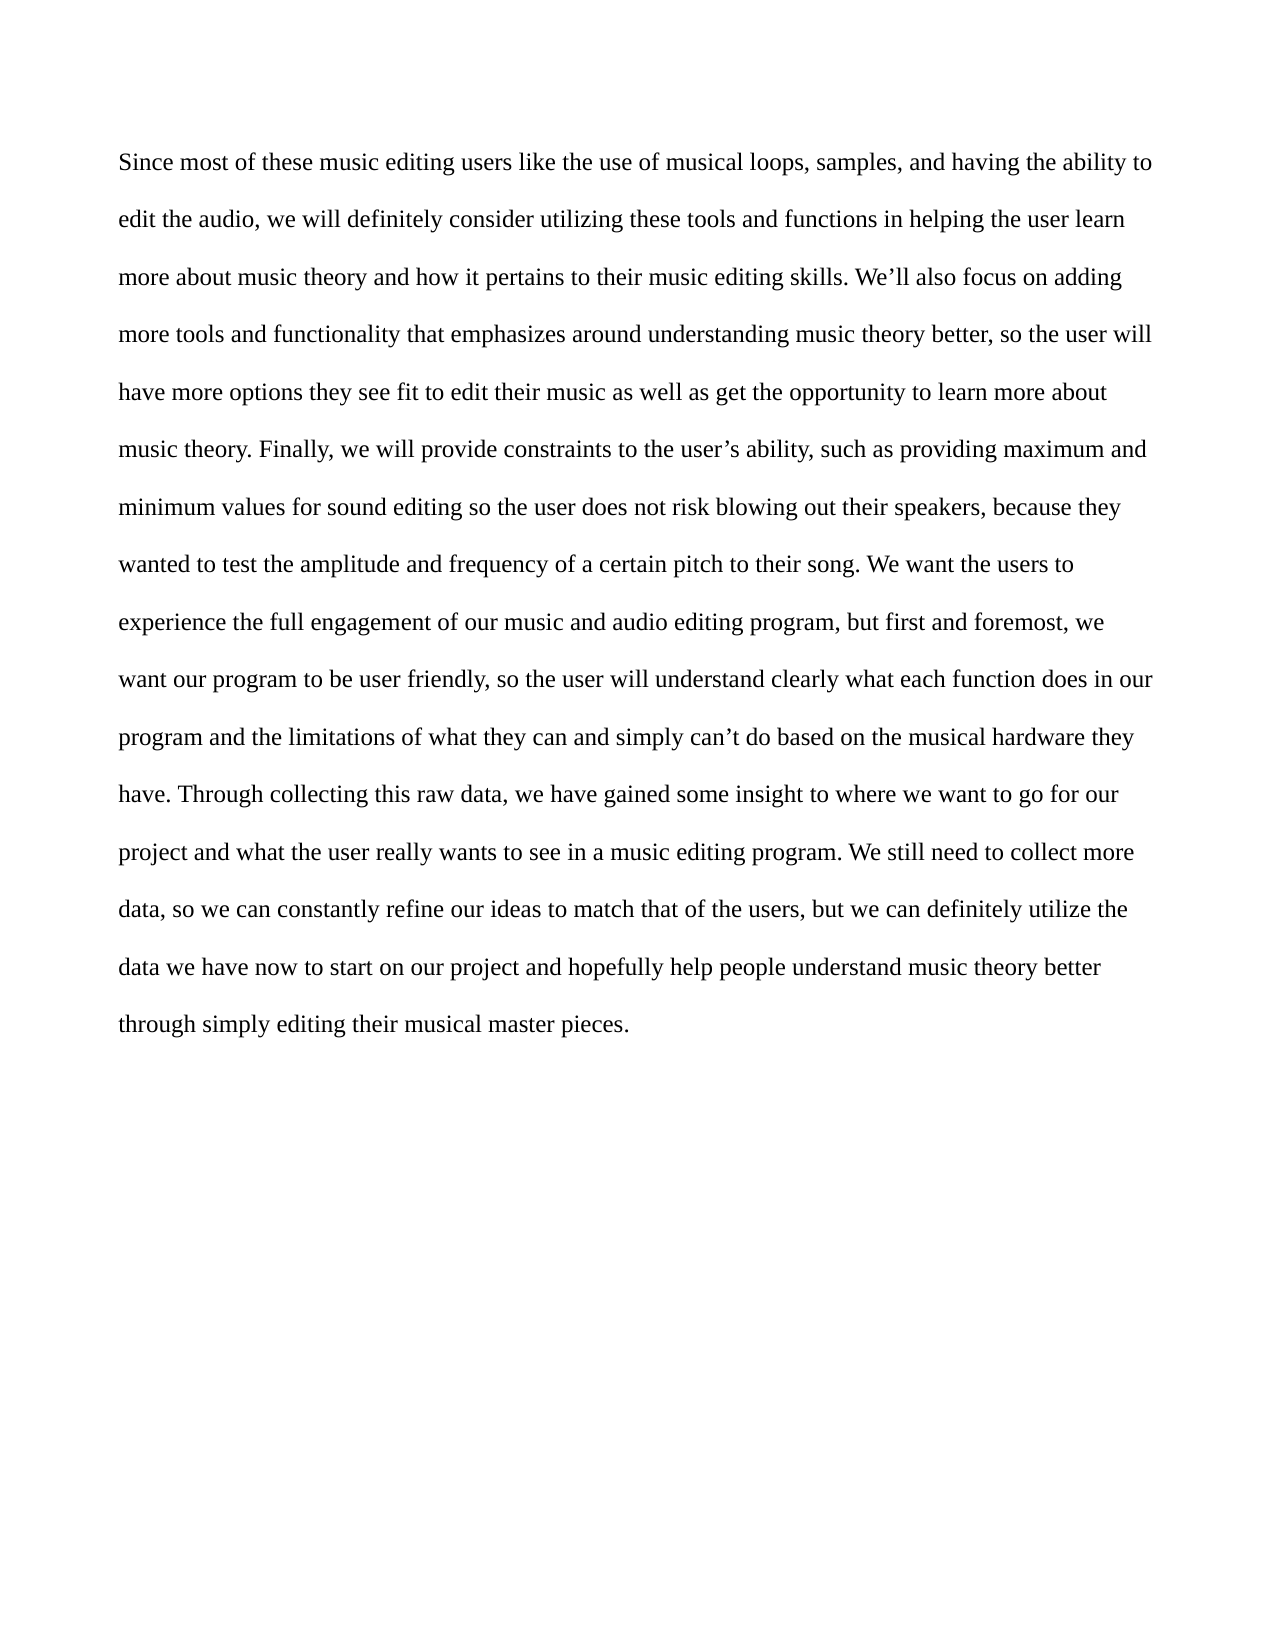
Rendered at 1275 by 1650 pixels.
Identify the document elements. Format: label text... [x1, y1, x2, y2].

text have. Through collecting this raw data, we have gained some insight to where we want to go for our [118, 779, 1157, 808]
text data we have now to start on our project and hopefully help people understand music theory better [118, 952, 1157, 981]
text wanted to test the amplitude and frequency of a certain pitch to their song. We want the users to [118, 549, 1157, 578]
text minimum values for sound editing so the user does not risk blowing out their speakers, because they [118, 492, 1157, 521]
text project and what the user really wants to see in a music editing program. We still need to collect more [118, 837, 1157, 866]
text more tools and functionality that emphasizes around understanding music theory better, so the user will [118, 319, 1157, 348]
text program and the limitations of what they can and simply can’t do based on the musical hardware they [118, 722, 1157, 751]
text more about music theory and how it pertains to their music editing skills. We’ll also focus on adding [118, 262, 1157, 291]
text have more options they see fit to edit their music as well as get the opportunity to learn more about [118, 377, 1157, 406]
text edit the audio, we will definitely consider utilizing these tools and functions in helping the user learn [118, 204, 1157, 233]
text want our program to be user friendly, so the user will understand clearly what each function does in our [118, 664, 1157, 693]
text Since most of these music editing users like the use of musical loops, samples, and having the ability to [118, 147, 1157, 176]
text experience the full engagement of our music and audio editing program, but first and foremost, we [118, 607, 1157, 636]
text through simply editing their musical master pieces. [118, 1009, 1157, 1038]
text data, so we can constantly refine our ideas to match that of the users, but we can definitely utilize the [118, 894, 1157, 923]
text music theory. Finally, we will provide constraints to the user’s ability, such as providing maximum and [118, 434, 1157, 463]
